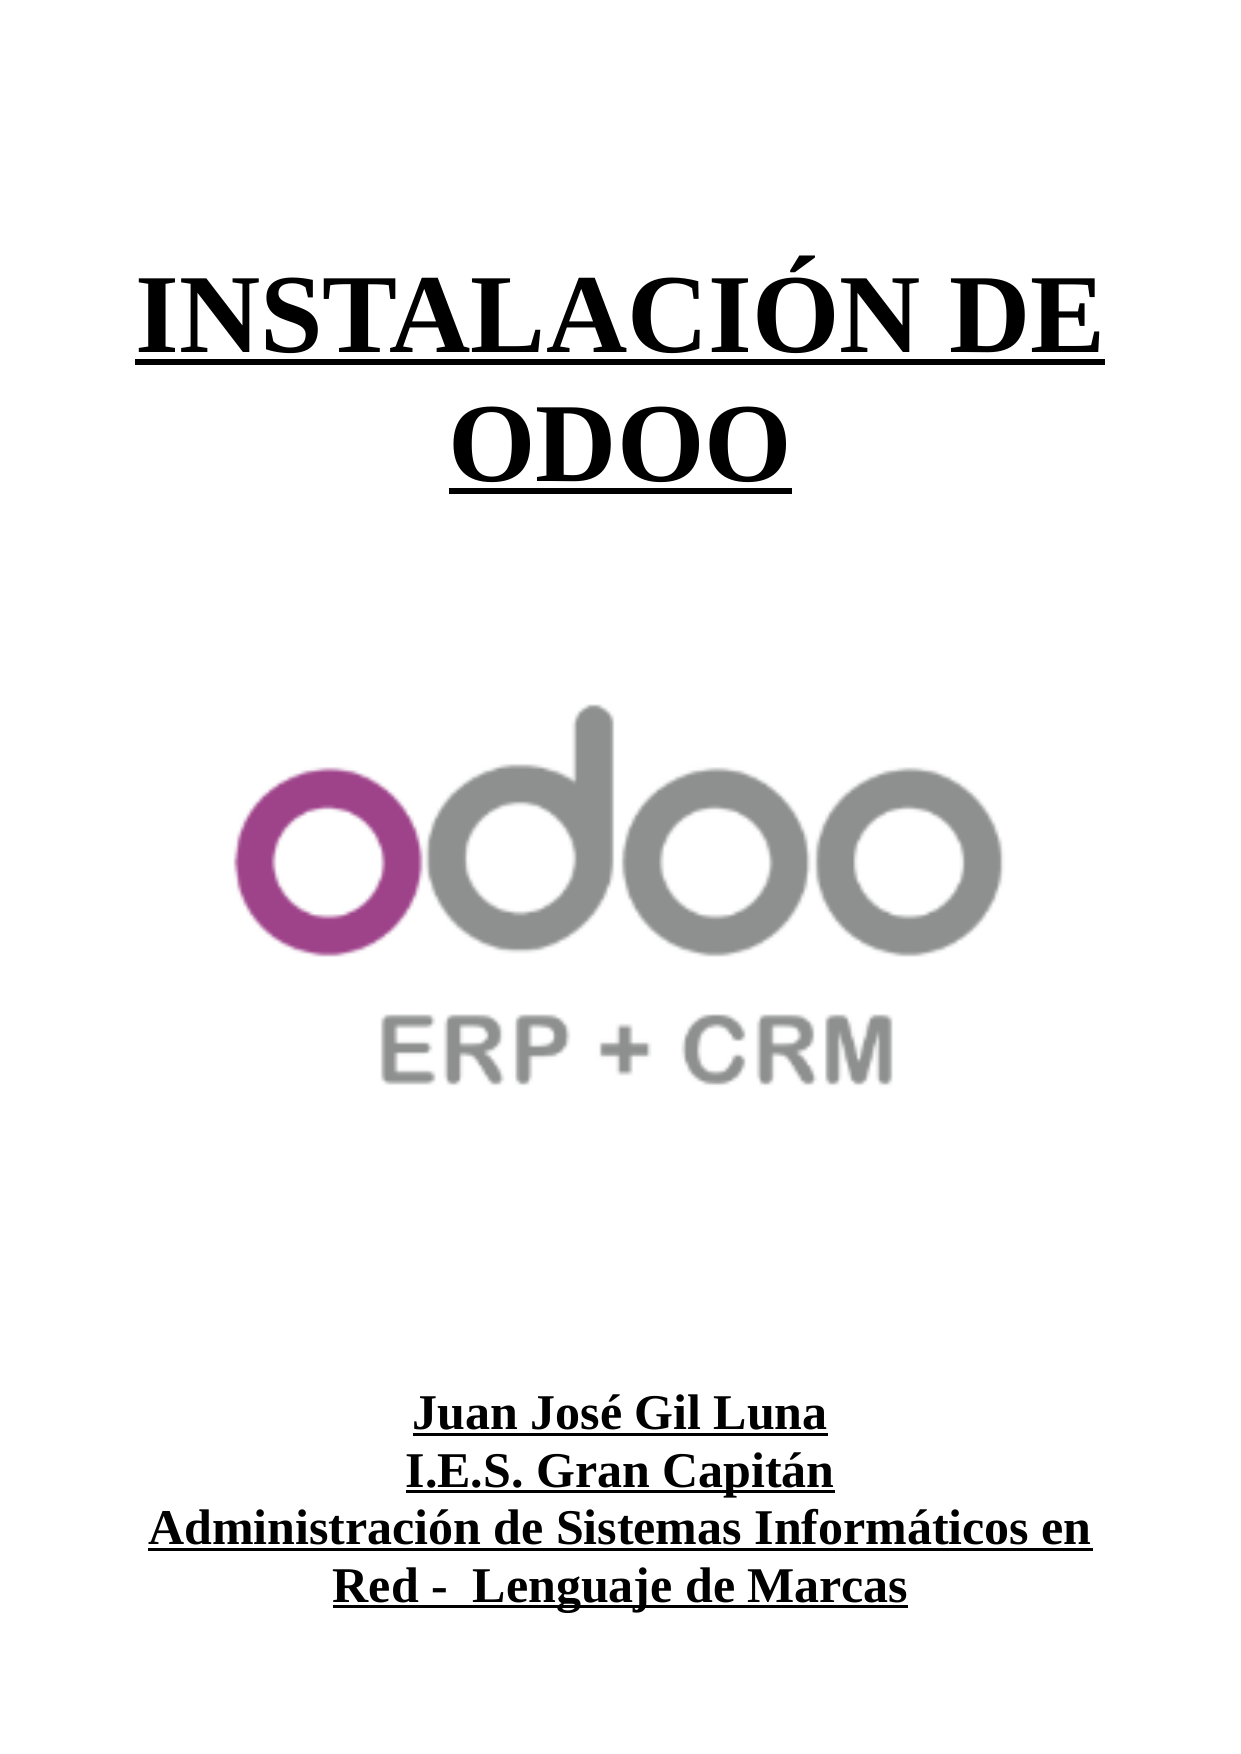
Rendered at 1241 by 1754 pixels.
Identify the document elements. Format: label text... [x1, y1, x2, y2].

text Juan José Gil Luna [118, 1383, 1122, 1441]
text I.E.S. Gran Capitán [118, 1441, 1122, 1498]
picture [220, 525, 1021, 1326]
text Administración de Sistemas Informáticos en Red - Lenguaje de Marcas [118, 1498, 1122, 1613]
text INSTALACIÓN DE ODOO [118, 247, 1122, 506]
